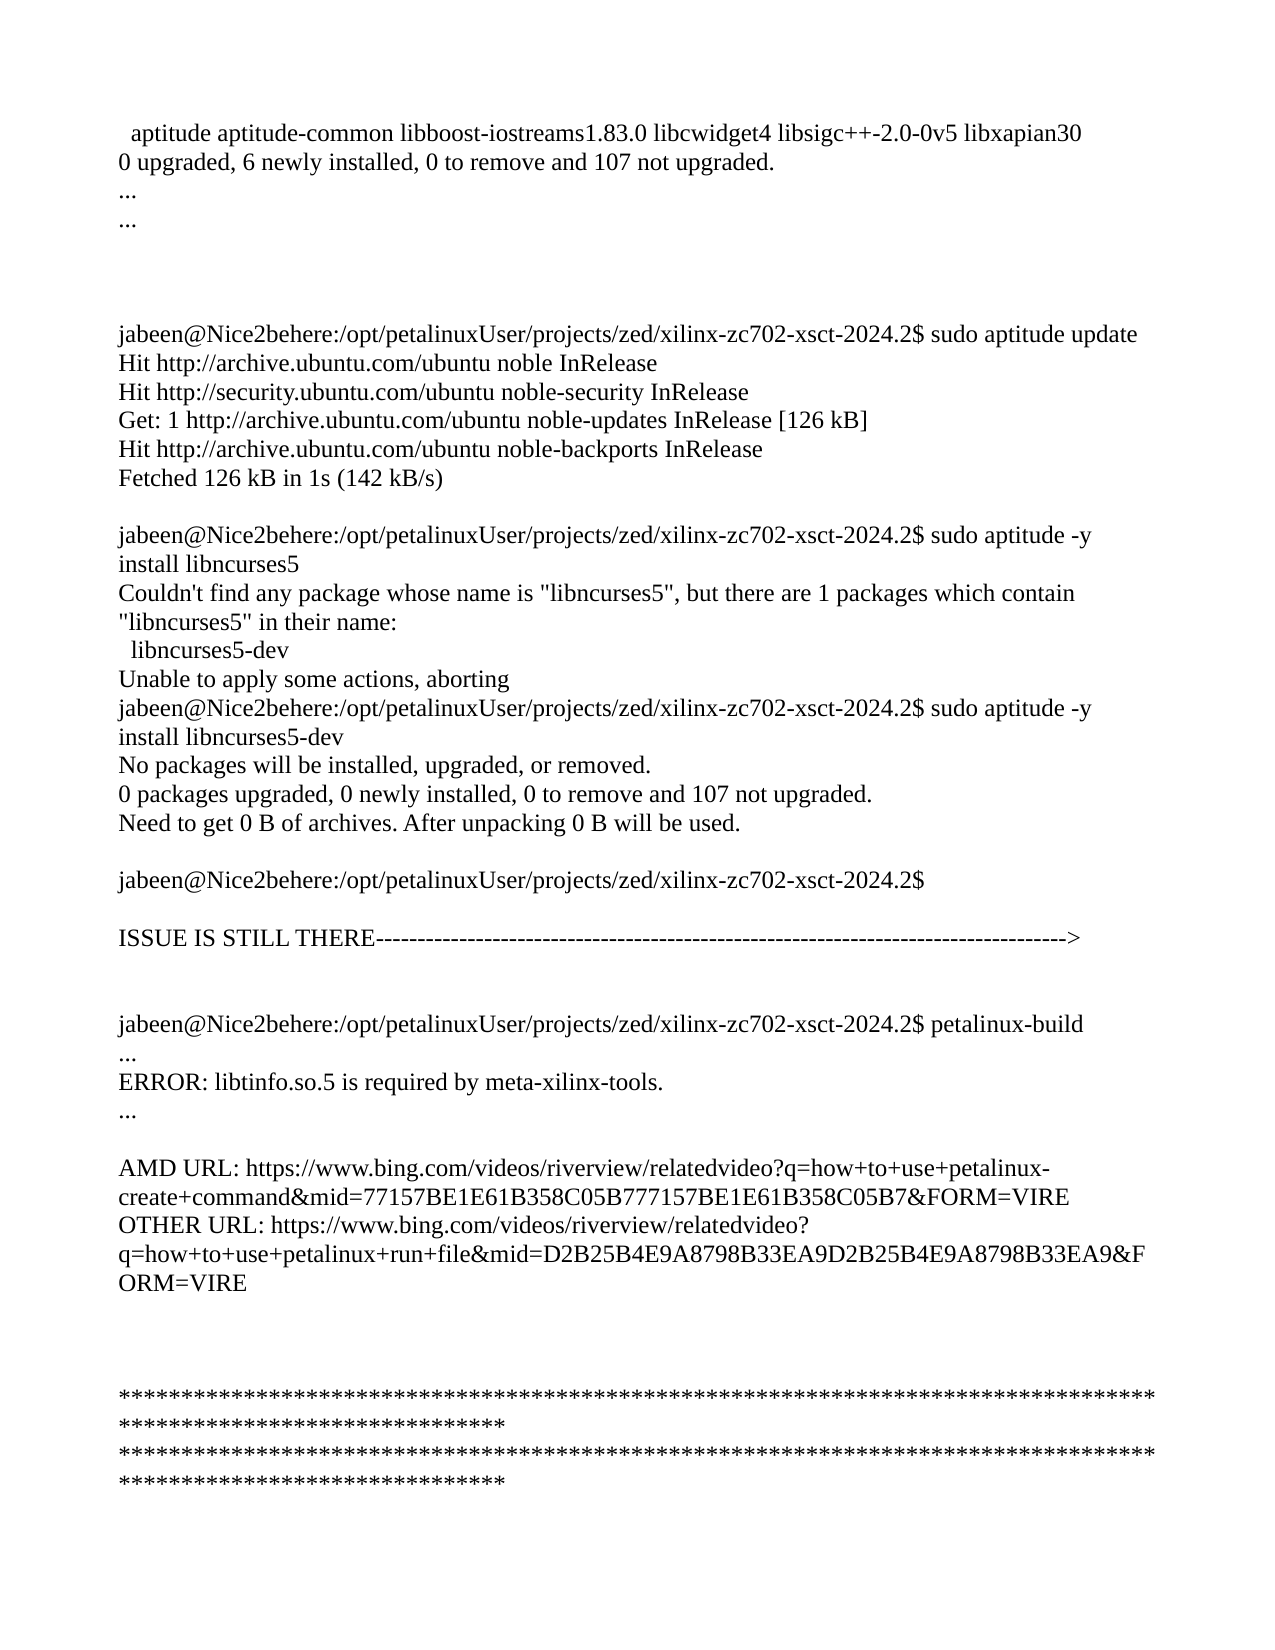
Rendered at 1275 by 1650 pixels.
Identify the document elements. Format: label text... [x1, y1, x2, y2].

text Couldn't find any package whose name is "libncurses5", but there are 1 packages which contain "libncurses5" in their name: [118, 578, 1157, 636]
text Get: 1 http://archive.ubuntu.com/ubuntu noble-updates InRelease [126 kB] [118, 406, 1157, 434]
text ERROR: libtinfo.so.5 is required by meta-xilinx-tools. [118, 1067, 1157, 1096]
text jabeen@Nice2behere:/opt/petalinuxUser/projects/zed/xilinx-zc702-xsct-2024.2$ petalinux-build [118, 1009, 1157, 1038]
text 0 packages upgraded, 0 newly installed, 0 to remove and 107 not upgraded. [118, 779, 1157, 808]
text ... [118, 204, 1157, 233]
text aptitude aptitude-common libboost-iostreams1.83.0 libcwidget4 libsigc++-2.0-0v5 libxapian30 [118, 118, 1157, 147]
text Fetched 126 kB in 1s (142 kB/s) [118, 463, 1157, 492]
text Unable to apply some actions, aborting [118, 664, 1157, 693]
text ISSUE IS STILL THERE-----------------------------------------------------------------------------------> [118, 923, 1157, 952]
text AMD URL: https://www.bing.com/videos/riverview/relatedvideo?q=how+to+use+petalinux-create+command&mid=77157BE1E61B358C05B777157BE1E61B358C05B7&FORM=VIRE [118, 1153, 1157, 1211]
text libncurses5-dev [118, 636, 1157, 664]
text Hit http://archive.ubuntu.com/ubuntu noble InRelease [118, 348, 1157, 377]
text jabeen@Nice2behere:/opt/petalinuxUser/projects/zed/xilinx-zc702-xsct-2024.2$ sudo aptitude -y install libncurses5 [118, 521, 1157, 578]
text jabeen@Nice2behere:/opt/petalinuxUser/projects/zed/xilinx-zc702-xsct-2024.2$ [118, 866, 1157, 894]
text ****************************************************************************************************************** [118, 1383, 1157, 1441]
text Hit http://security.ubuntu.com/ubuntu noble-security InRelease [118, 377, 1157, 406]
text ****************************************************************************************************************** [118, 1441, 1157, 1498]
text OTHER URL: https://www.bing.com/videos/riverview/relatedvideo?q=how+to+use+petalinux+run+file&mid=D2B25B4E9A8798B33EA9D2B25B4E9A8798B33EA9&FORM=VIRE [118, 1211, 1157, 1297]
text No packages will be installed, upgraded, or removed. [118, 751, 1157, 779]
text jabeen@Nice2behere:/opt/petalinuxUser/projects/zed/xilinx-zc702-xsct-2024.2$ sudo aptitude update [118, 319, 1157, 348]
text Need to get 0 B of archives. After unpacking 0 B will be used. [118, 808, 1157, 837]
text ... [118, 176, 1157, 204]
text jabeen@Nice2behere:/opt/petalinuxUser/projects/zed/xilinx-zc702-xsct-2024.2$ sudo aptitude -y install libncurses5-dev [118, 693, 1157, 751]
text ... [118, 1096, 1157, 1124]
text ... [118, 1038, 1157, 1067]
text Hit http://archive.ubuntu.com/ubuntu noble-backports InRelease [118, 434, 1157, 463]
text 0 upgraded, 6 newly installed, 0 to remove and 107 not upgraded. [118, 147, 1157, 176]
